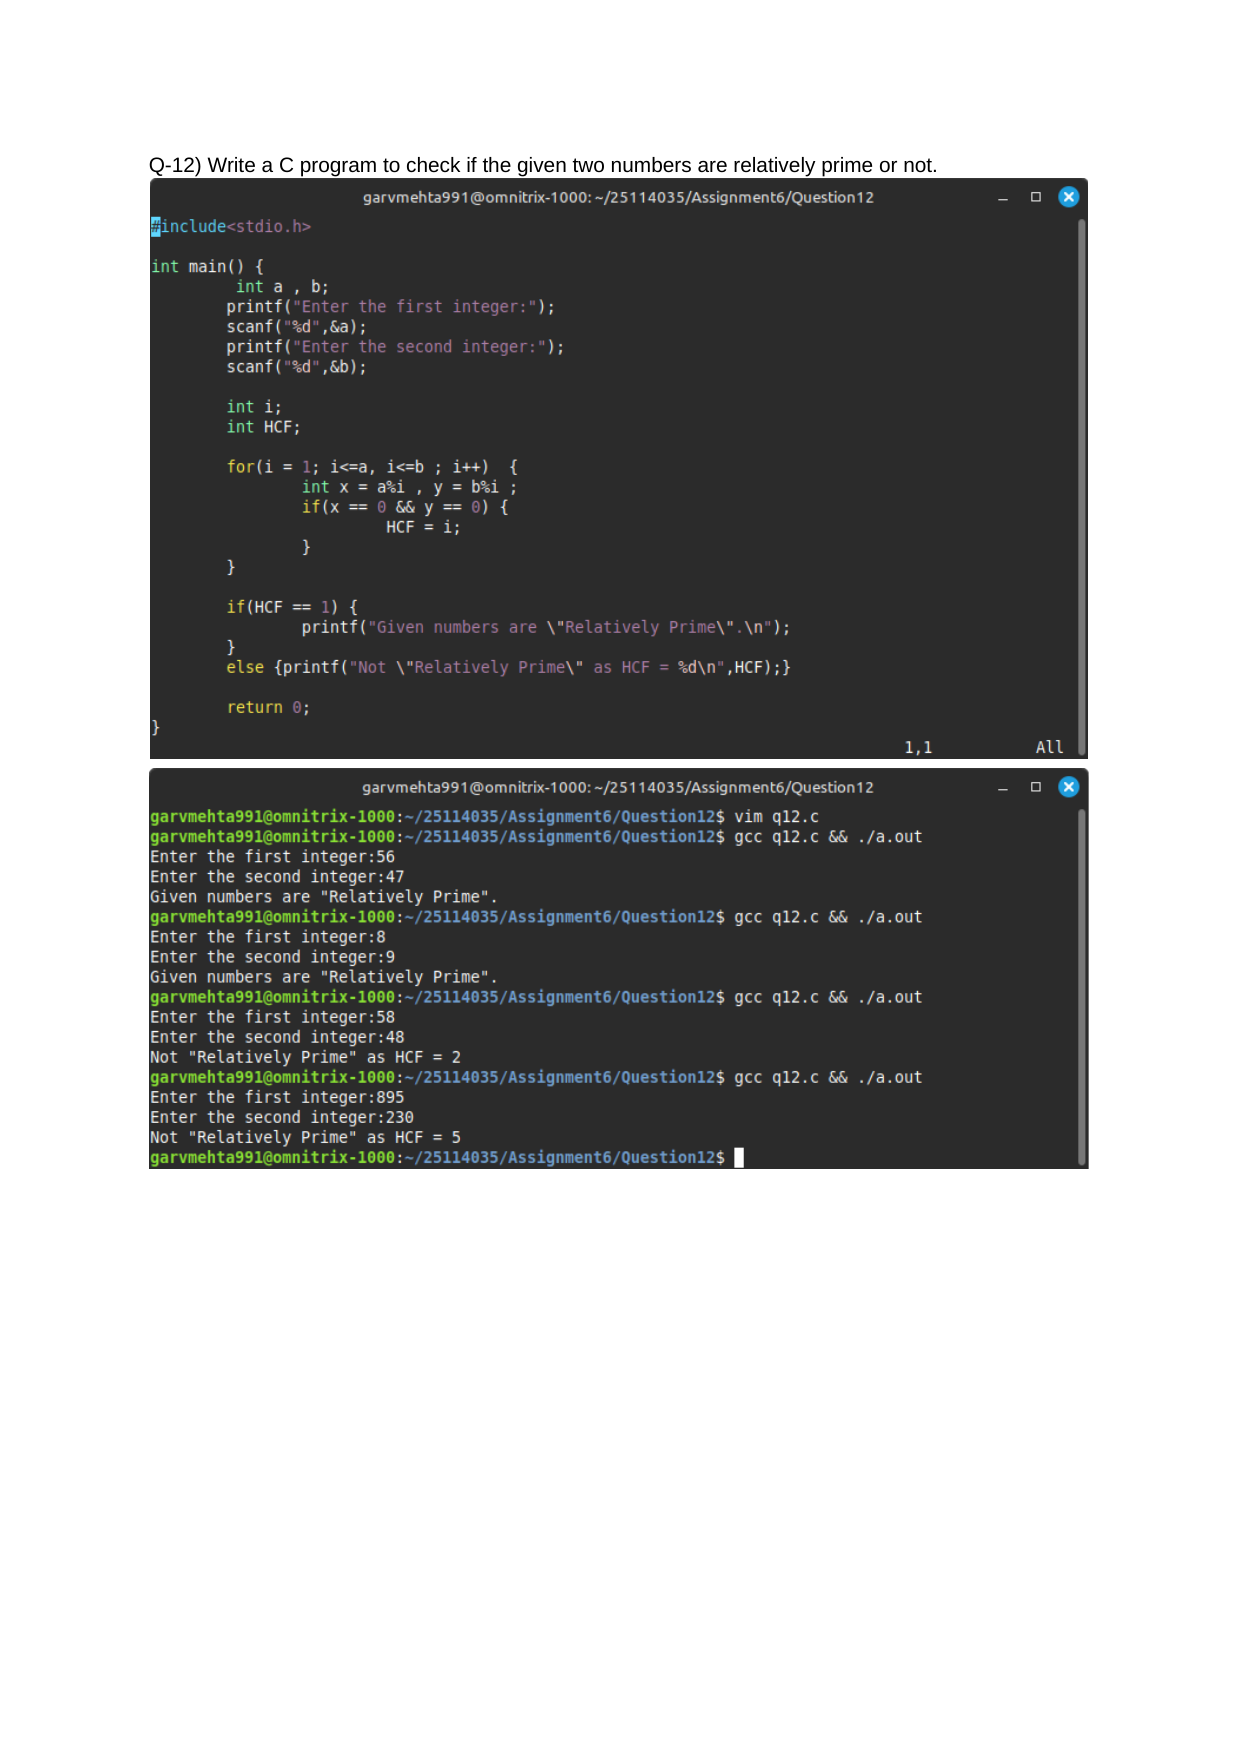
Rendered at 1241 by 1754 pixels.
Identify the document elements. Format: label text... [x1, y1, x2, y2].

picture [149, 768, 1089, 1169]
text Q-12) Write a C program to check if the given two numbers are relatively prime or not. [148, 153, 1088, 177]
picture [150, 178, 1088, 759]
